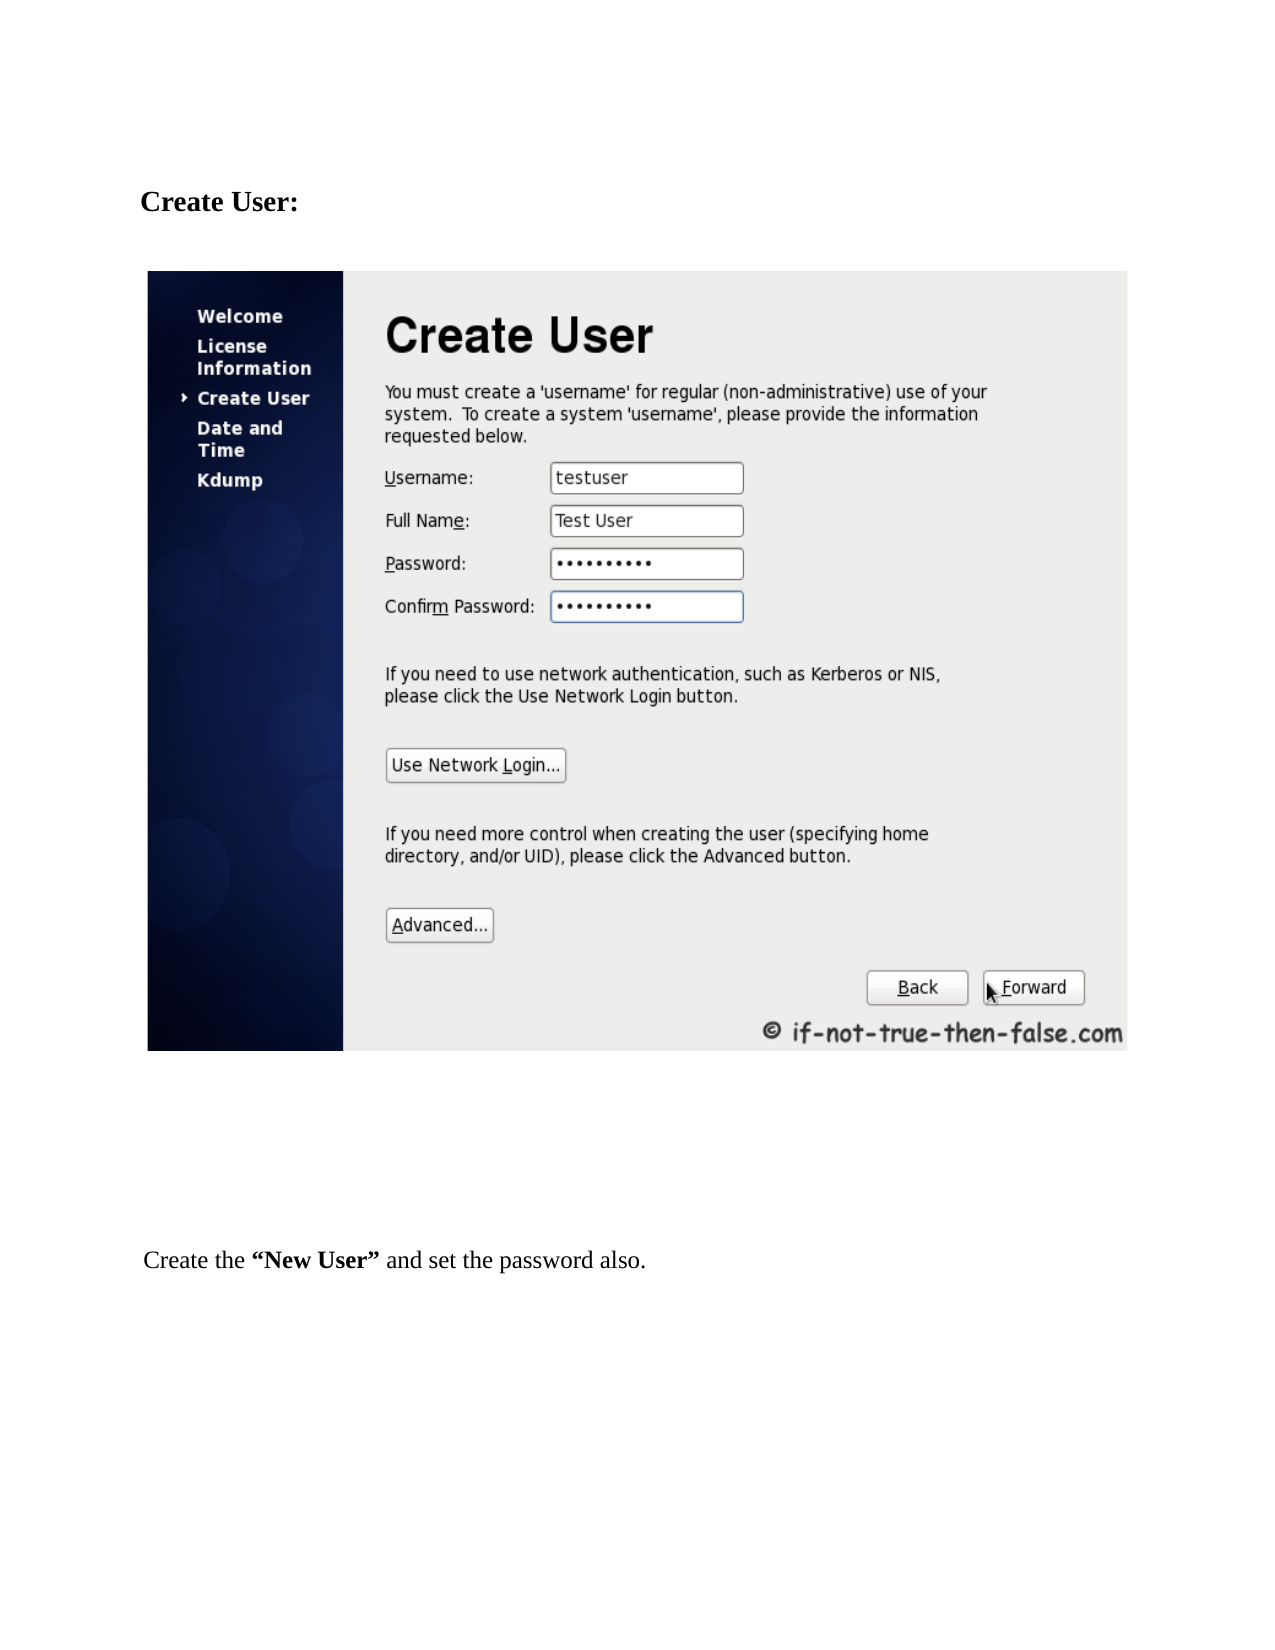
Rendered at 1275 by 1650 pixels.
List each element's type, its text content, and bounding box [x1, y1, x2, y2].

picture [147, 271, 1128, 1051]
subtitle Create User: [118, 184, 1157, 218]
text Create the “New User” and set the password also. [118, 1246, 1157, 1274]
